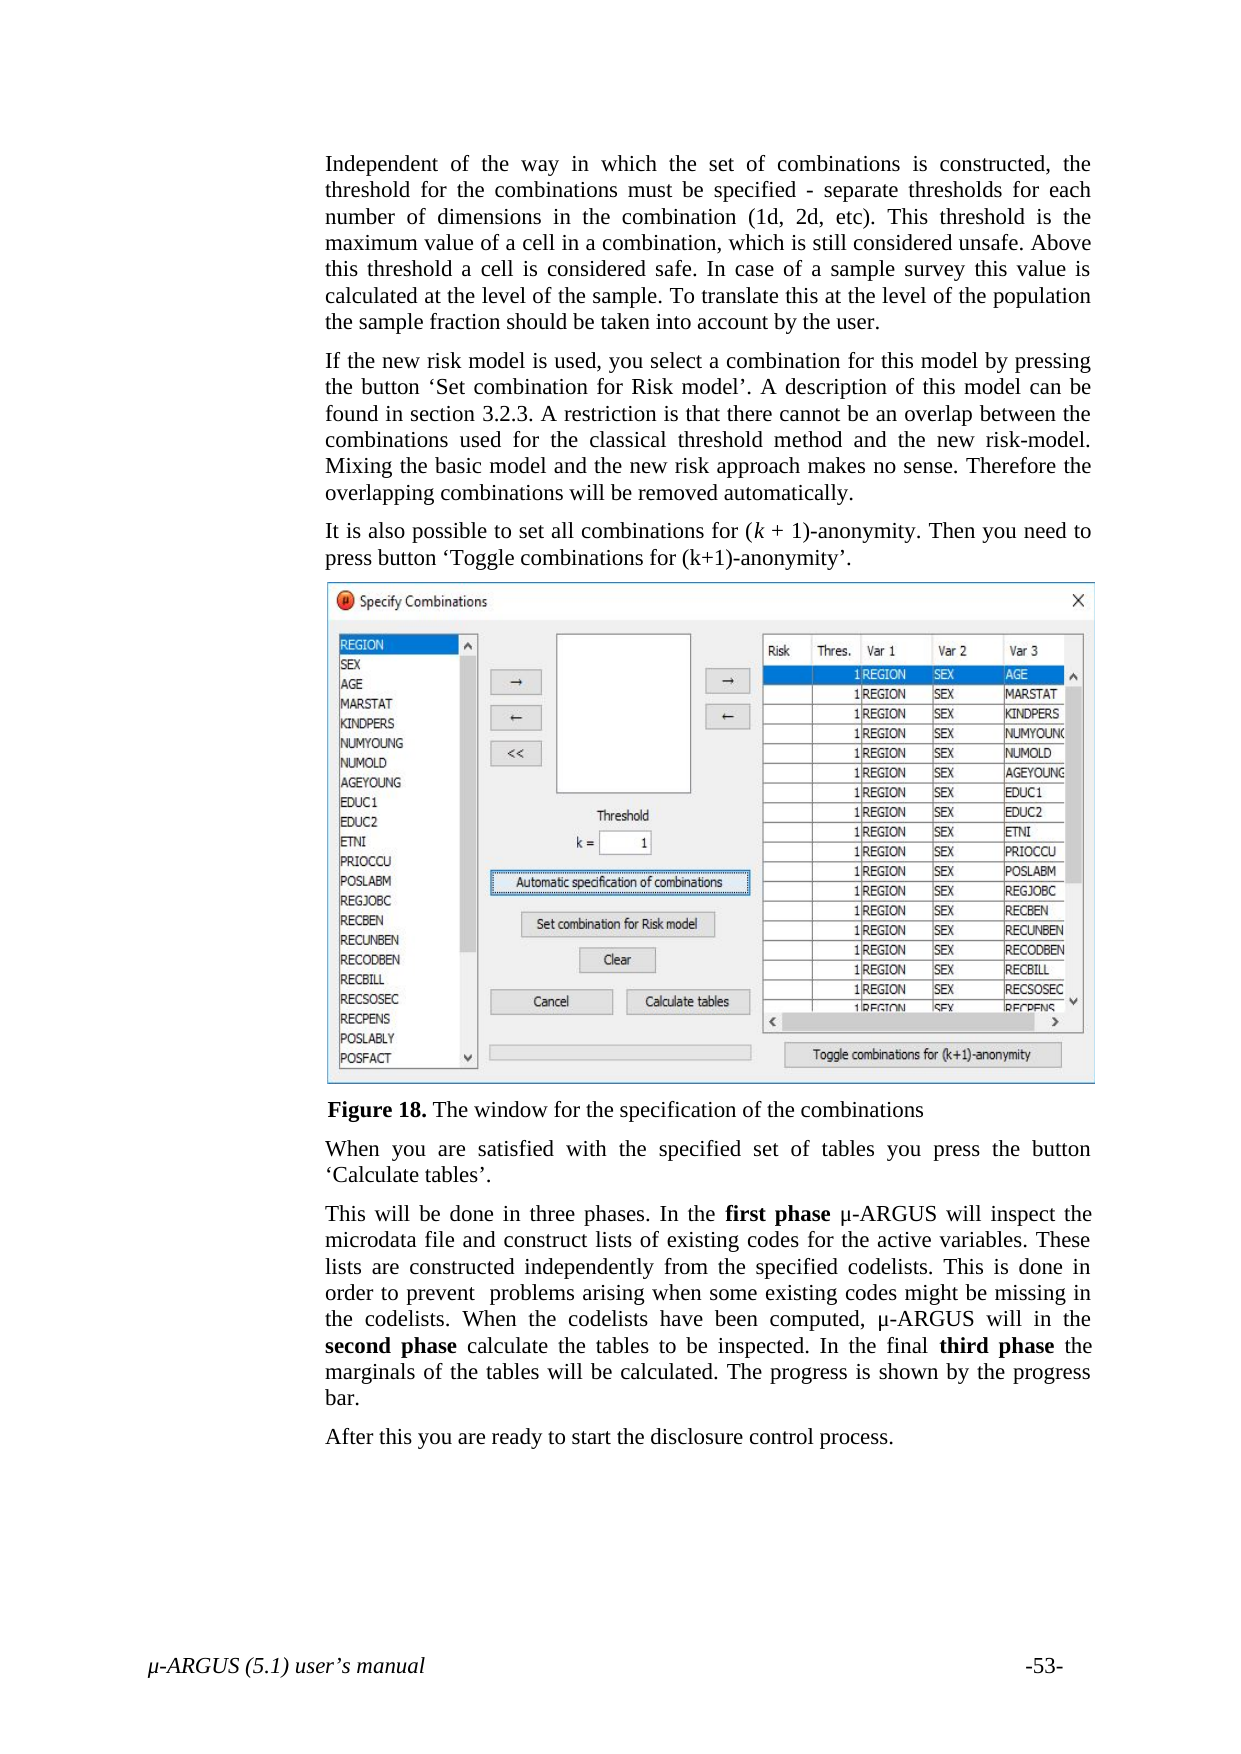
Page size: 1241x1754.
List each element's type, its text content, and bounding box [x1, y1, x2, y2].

picture [327, 582, 1095, 1084]
text After this you are ready to start the disclosure control process. [325, 1423, 1092, 1450]
text When you are satisfied with the specified set of tables you press the button ‘Calculate tables’. [325, 1135, 1092, 1187]
text Figure 18. The window for the specification of the combinations [325, 1096, 1092, 1122]
text If the new risk model is used, you select a combination for this model by pressing the button ‘Set combination for Risk model’. A description of this model can be found in section 3.2.3. A restriction is that there cannot be an overlap between the combinations used for the classical threshold method and the new risk-model. Mixing the basic model and the new risk approach makes no sense. Therefore the overlapping combinations will be removed automatically. [325, 347, 1092, 505]
text This will be done in three phases. In the first phase μ-ARGUS will inspect the microdata file and construct lists of existing codes for the active variables. These lists are constructed independently from the specified codelists. This is done in order to prevent problems arising when some existing codes might be missing in the codelists. When the codelists have been computed, μ-ARGUS will in the second phase calculate the tables to be inspected. In the final third phase the marginals of the tables will be calculated. The progress is shown by the progress bar. [325, 1200, 1092, 1411]
text It is also possible to set all combinations for (k + 1)-anonymity. Then you need to press button ‘Toggle combinations for (k+1)-anonymity’. [325, 518, 1092, 570]
text Independent of the way in which the set of combinations is constructed, the threshold for the combinations must be specified - separate thresholds for each number of dimensions in the combination (1d, 2d, etc). This threshold is the maximum value of a cell in a combination, which is still considered unsafe. Above this threshold a cell is considered safe. In case of a sample survey this value is calculated at the level of the sample. To translate this at the level of the population the sample fraction should be taken into account by the user. [325, 150, 1092, 334]
